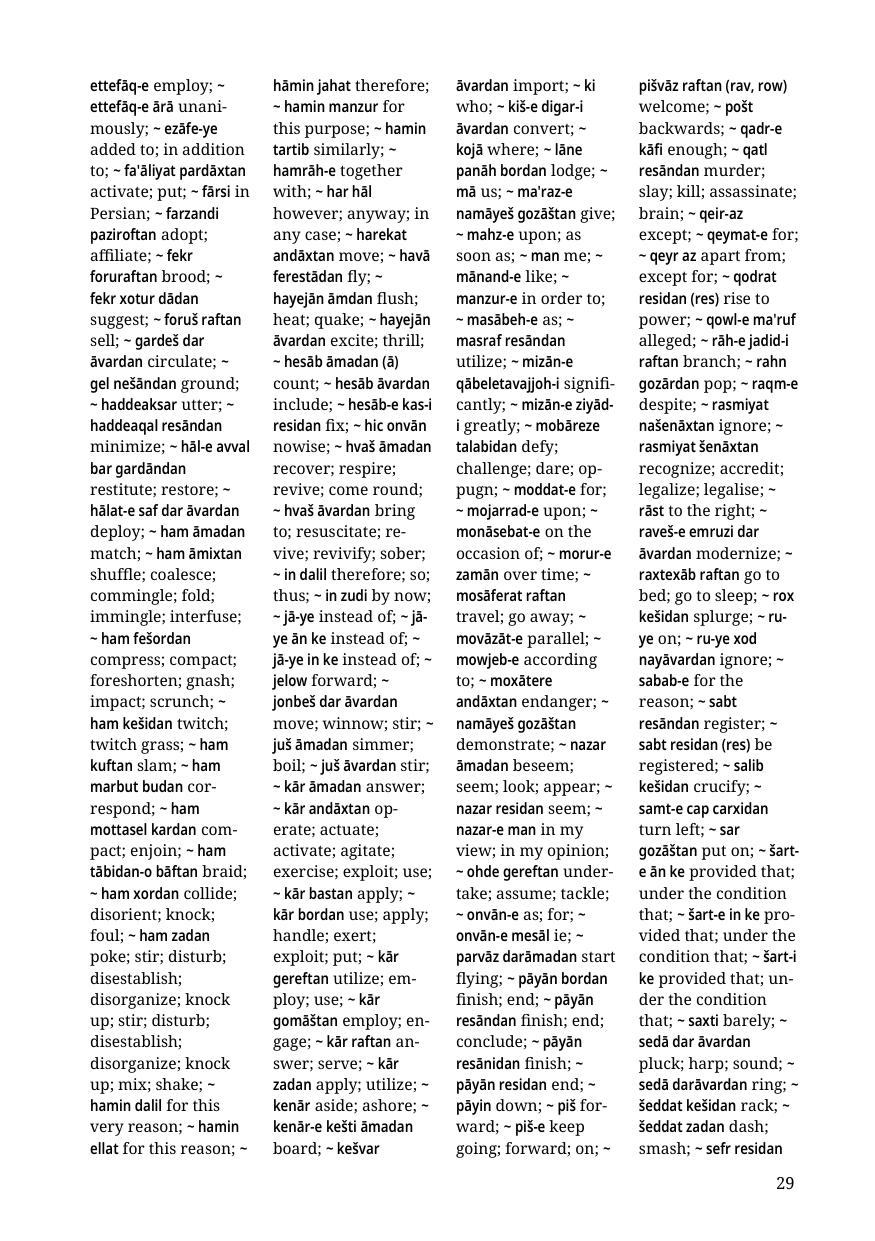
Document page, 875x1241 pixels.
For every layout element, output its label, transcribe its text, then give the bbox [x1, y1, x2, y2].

text pišvāz raftan (rav, row) wel­come; ~ pošt backwards; ~ qadr-e kāfi enough; ~ qatl resāndan murder; slay; kill; assassinate; brain; ~ qeir-az except; ~ qeymat-e for; ~ qeyr az apart from; except for; ~ qodrat residan (res) rise to power; ~ qowl-e ma'ruf alleged; ~ rāh-e jadid-i raftan branch; ~ rahn gozārdan pop; ~ raqm-e de­spite; ~ rasmiyat našenāxtan ig­nore; ~ rasmiyat šenāxtan recog­nize; ac­credit; legalize; le­galise; ~ rāst to the right; ~ raveš-e emruzi dar āvardan modernize; ~ raxtexāb raftan go to bed; go to sleep; ~ rox kešidan splurge; ~ ru-ye on; ~ ru-ye xod nayāvardan ignore; ~ sabab-e for the reason; ~ sabt resāndan register; ~ sabt residan (res) be reg­istered; ~ salib kešidan crucify; ~ samt-e cap carxidan turn left; ~ sar gozāštan put on; ~ šart-e ān ke provided that; un­der the condition that; ~ šart-e in ke pro­vided that; under the con­dition that; ~ šart-i ke provided that; un­der the condition that; ~ saxti barely; ~ sedā dar āvardan pluck; harp; sound; ~ sedā darāvardan ring; ~ šeddat kešidan rack; ~ šeddat zadan dash; smash; ~ sefr residan [624, 75, 799, 1159]
text ettefāq-e employ; ~ ettefāq-e ārā unani­mously; ~ ezāfe-ye added to; in addition to; ~ fa'āliyat pardāxtan acti­vate; put; ~ fārsi in Per­sian; ~ farzandi paziroftan adopt; affili­ate; ~ fekr foruraftan brood; ~ fekr xotur dādan suggest; ~ foruš raftan sell; ~ gardeš dar āvardan cir­culate; ~ gel nešāndan ground; ~ haddeaksar ut­ter; ~ haddeaqal resāndan mini­mize; ~ hāl-e avval bar gardāndan restitute; re­store; ~ hālat-e saf dar āvardan de­ploy; ~ ham āmadan match; ~ ham āmixtan shuf­fle; coa­lesce; commingle; fold; immin­gle; interfuse; ~ ham fešordan compress; com­pact; foreshorten; gnash; impact; scrunch; ~ ham kešidan twitch; twitch grass; ~ ham kuftan slam; ~ ham marbut budan cor­respond; ~ ham mottasel kardan com­pact; enjoin; ~ ham tābidan-o bāftan braid; ~ ham xordan col­lide; disori­ent; knock; foul; ~ ham zadan poke; stir; disturb; disestablish; disorganize; knock up; stir; disturb; dises­tablish; disorganize; knock up; mix; shake; ~ hamin dalil for this very reason; ~ hamin ellat for this rea­son; ~ [75, 75, 250, 1159]
text hāmin jahat there­fore; ~ hamin manzur for this purpose; ~ hamin tartib similarly; ~ hamrāh-e together with; ~ har hāl however; anyway; in any case; ~ harekat andāxtan move; ~ havā ferestādan fly; ~ hayejān āmdan flush; heat; quake; ~ hayejān āvardan excite; thrill; ~ hesāb āmadan (ā) count; ~ hesāb āvardan in­clude; ~ hesāb-e kas-i residan fix; ~ hic onvān no­wise; ~ hvaš āmadan re­cover; respire; revive; come round; ~ hvaš āvardan bring to; resus­citate; re­vive; reviv­ify; sober; ~ in dalil there­fore; so; thus; ~ in zudi by now; ~ jā-ye in­stead of; ~ jā-ye ān ke in­stead of; ~ jā-ye in ke in­stead of; ~ jelow for­ward; ~ jonbeš dar āvardan move; winnow; stir; ~ juš āmadan simmer; boil; ~ juš āvardan stir; ~ kār āmadan answer; ~ kār andāxtan op­erate; actu­ate; activate; agi­tate; exer­cise; exploit; use; ~ kār bastan apply; ~ kār bordan use; apply; han­dle; exert; exploit; put; ~ kār gereftan utilize; em­ploy; use; ~ kār gomāštan employ; en­gage; ~ kār raftan an­swer; serve; ~ kār zadan apply; uti­lize; ~ kenār aside; ashore; ~ kenār-e kešti āmadan board; ~ kešvar [258, 75, 433, 1159]
text āvardan im­port; ~ ki who; ~ kiš-e digar-i āvardan convert; ~ kojā where; ~ lāne panāh bordan lodge; ~ mā us; ~ ma'raz-e namāyeš gozāštan give; ~ mahz-e upon; as soon as; ~ man me; ~ mānand-e like; ~ manzur-e in order to; ~ masābeh-e as; ~ masraf resāndan utilize; ~ mizān-e qābeletavajjoh-i signifi­cantly; ~ mizān-e ziyād-i greatly; ~ mobāreze talabidan defy; challenge; dare; op­pugn; ~ moddat-e for; ~ mojarrad-e upon; ~ monāsebat-e on the oc­casion of; ~ morur-e zamān over time; ~ mosāferat raftan travel; go away; ~ movāzāt-e parallel; ~ mowjeb-e ac­cording to; ~ moxātere andāxtan endan­ger; ~ namāyeš gozāštan demonstrate; ~ nazar āmadan beseem; seem; look; appear; ~ nazar residan seem; ~ nazar-e man in my view; in my opin­ion; ~ ohde gereftan under­take; assume; tackle; ~ onvān-e as; for; ~ onvān-e mesāl ie; ~ parvāz darāmadan start flying; ~ pāyān bordan finish; end; ~ pāyān resāndan finish; end; conclude; ~ pāyān resānidan finish; ~ pāyān residan end; ~ pāyin down; ~ piš for­ward; ~ piš-e keep going; for­ward; on; ~ [441, 75, 616, 1159]
